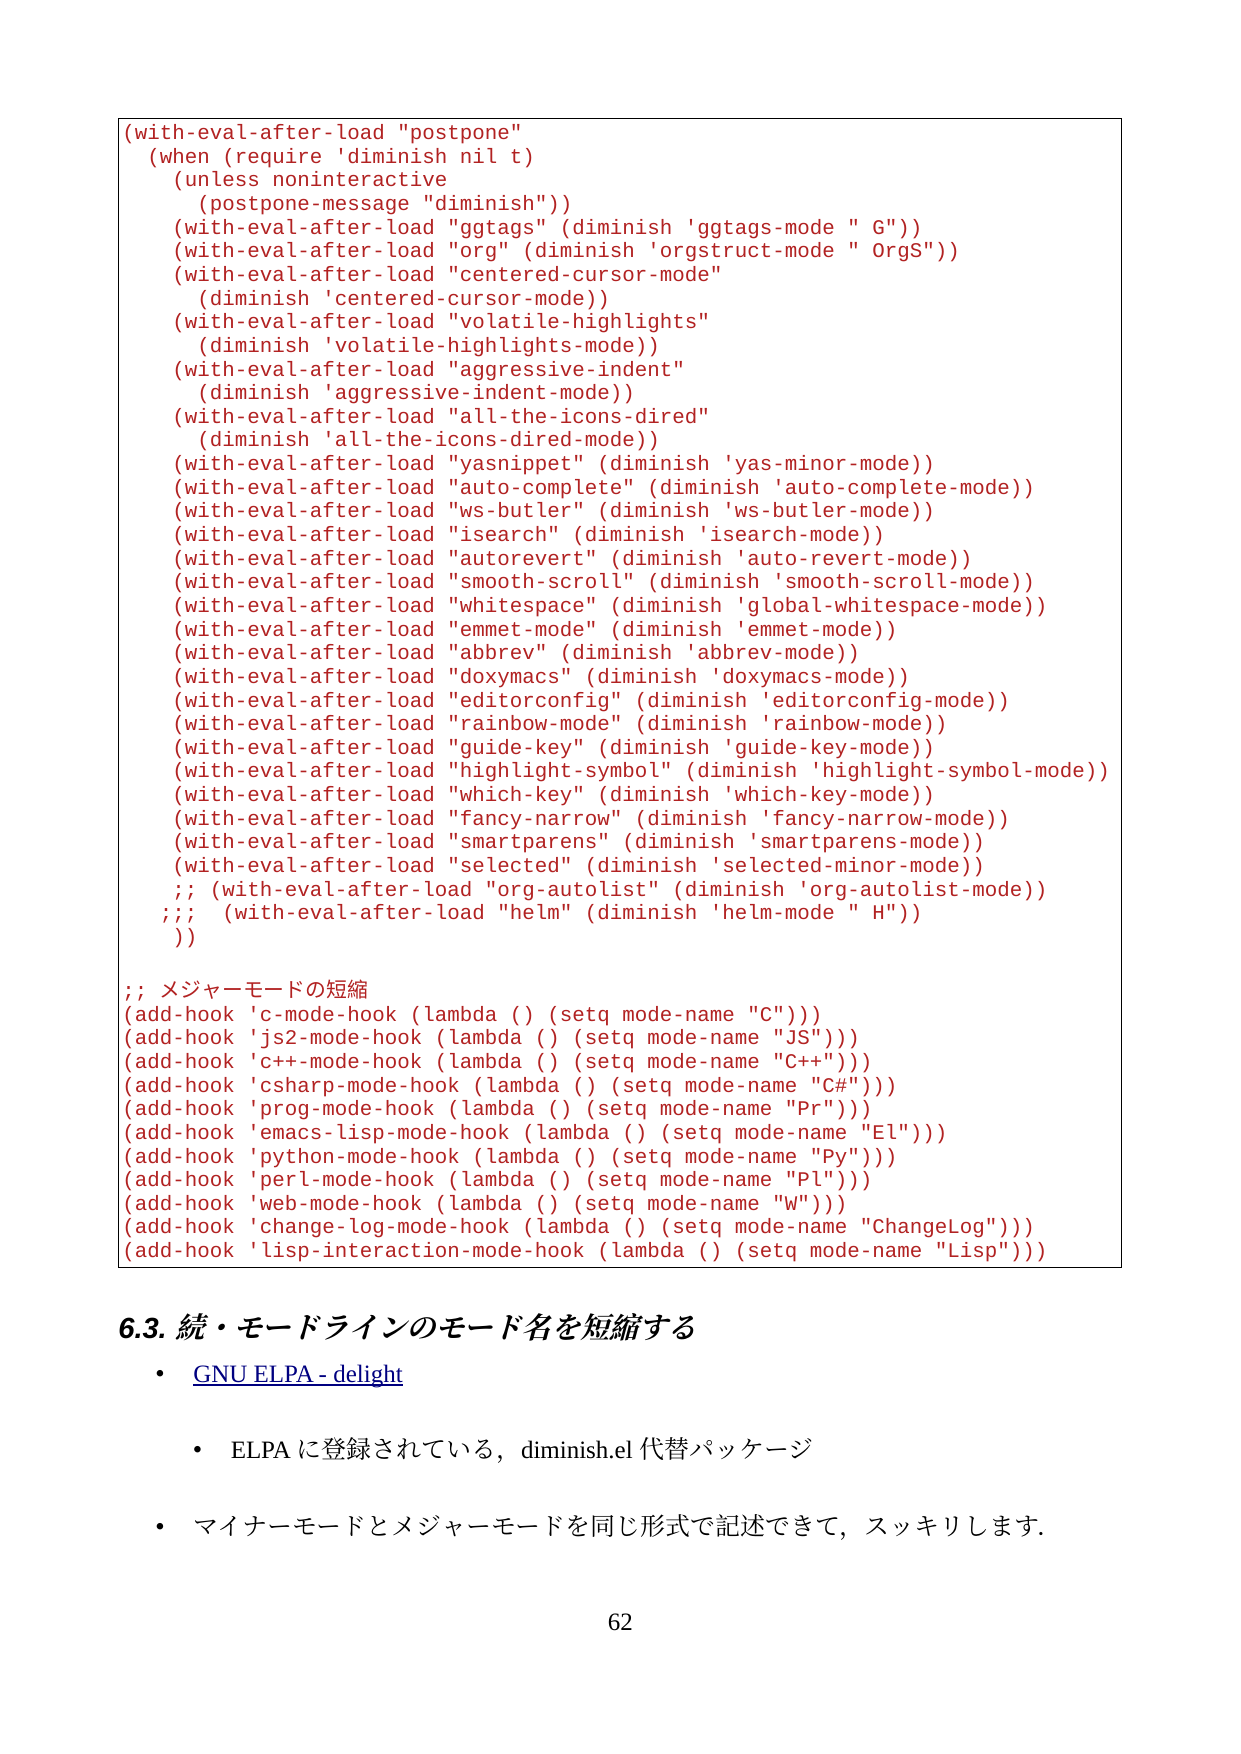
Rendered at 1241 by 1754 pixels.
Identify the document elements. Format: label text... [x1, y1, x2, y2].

text (with-eval-after-load "autorevert" (diminish 'auto-revert-mode)) [119, 544, 1121, 567]
text ;;; (with-eval-after-load "helm" (diminish 'helm-mode " H")) [119, 898, 1121, 922]
text (with-eval-after-load "rainbow-mode" (diminish 'rainbow-mode)) [119, 709, 1121, 733]
text (with-eval-after-load "highlight-symbol" (diminish 'highlight-symbol-mode)) [119, 757, 1121, 780]
text (when (require 'diminish nil t) [119, 142, 1121, 165]
text (add-hook 'prog-mode-hook (lambda () (setq mode-name "Pr"))) [119, 1094, 1121, 1118]
text (with-eval-after-load "aggressive-indent" [119, 354, 1121, 378]
text (with-eval-after-load "doxymacs" (diminish 'doxymacs-mode)) [119, 662, 1121, 686]
text ;; メジャーモードの短縮 [119, 969, 1121, 1000]
text (add-hook 'change-log-mode-hook (lambda () (setq mode-name "ChangeLog"))) [119, 1213, 1121, 1236]
text (with-eval-after-load "emmet-mode" (diminish 'emmet-mode)) [119, 615, 1121, 638]
list マイナーモードとメジャーモードを同じ形式で記述できて，スッキリします． [156, 1507, 1122, 1571]
text (add-hook 'python-mode-hook (lambda () (setq mode-name "Py"))) [119, 1142, 1121, 1165]
text (with-eval-after-load "centered-cursor-mode" [119, 260, 1121, 284]
text (add-hook 'lisp-interaction-mode-hook (lambda () (setq mode-name "Lisp"))) [119, 1236, 1121, 1267]
text (diminish 'volatile-highlights-mode)) [119, 331, 1121, 354]
text (with-eval-after-load "whitespace" (diminish 'global-whitespace-mode)) [119, 591, 1121, 615]
text (with-eval-after-load "selected" (diminish 'selected-minor-mode)) [119, 851, 1121, 875]
text (with-eval-after-load "isearch" (diminish 'isearch-mode)) [119, 520, 1121, 544]
text (diminish 'centered-cursor-mode)) [119, 284, 1121, 307]
text (with-eval-after-load "smooth-scroll" (diminish 'smooth-scroll-mode)) [119, 567, 1121, 591]
text (add-hook 'web-mode-hook (lambda () (setq mode-name "W"))) [119, 1189, 1121, 1213]
text (with-eval-after-load "yasnippet" (diminish 'yas-minor-mode)) [119, 449, 1121, 473]
subtitle 続・モードラインのモード名を短縮する [118, 1305, 1122, 1347]
text (with-eval-after-load "smartparens" (diminish 'smartparens-mode)) [119, 827, 1121, 851]
text (add-hook 'emacs-lisp-mode-hook (lambda () (setq mode-name "El"))) [119, 1118, 1121, 1142]
text (diminish 'aggressive-indent-mode)) [119, 378, 1121, 402]
text (diminish 'all-the-icons-dired-mode)) [119, 426, 1121, 449]
text (with-eval-after-load "org" (diminish 'orgstruct-mode " OrgS")) [119, 236, 1121, 260]
text (add-hook 'perl-mode-hook (lambda () (setq mode-name "Pl"))) [119, 1165, 1121, 1189]
text (add-hook 'csharp-mode-hook (lambda () (setq mode-name "C#"))) [119, 1071, 1121, 1094]
text (with-eval-after-load "ggtags" (diminish 'ggtags-mode " G")) [119, 213, 1121, 236]
text )) [119, 922, 1121, 946]
text (add-hook 'c++-mode-hook (lambda () (setq mode-name "C++"))) [119, 1047, 1121, 1071]
text (add-hook 'js2-mode-hook (lambda () (setq mode-name "JS"))) [119, 1023, 1121, 1047]
text ;; (with-eval-after-load "org-autolist" (diminish 'org-autolist-mode)) [119, 875, 1121, 898]
text (unless noninteractive [119, 165, 1121, 189]
text (with-eval-after-load "guide-key" (diminish 'guide-key-mode)) [119, 733, 1121, 757]
text (with-eval-after-load "postpone" [119, 119, 1121, 142]
text (add-hook 'c-mode-hook (lambda () (setq mode-name "C"))) [119, 1000, 1121, 1023]
text (with-eval-after-load "fancy-narrow" (diminish 'fancy-narrow-mode)) [119, 804, 1121, 827]
text (with-eval-after-load "volatile-highlights" [119, 307, 1121, 331]
list ELPAに登録されている，diminish.el 代替パッケージ [193, 1429, 1122, 1494]
list GNU ELPA - delight [156, 1359, 1122, 1417]
text (with-eval-after-load "all-the-icons-dired" [119, 402, 1121, 426]
text (with-eval-after-load "ws-butler" (diminish 'ws-butler-mode)) [119, 496, 1121, 520]
text (with-eval-after-load "abbrev" (diminish 'abbrev-mode)) [119, 638, 1121, 662]
text (with-eval-after-load "auto-complete" (diminish 'auto-complete-mode)) [119, 473, 1121, 496]
text (with-eval-after-load "editorconfig" (diminish 'editorconfig-mode)) [119, 686, 1121, 709]
text (with-eval-after-load "which-key" (diminish 'which-key-mode)) [119, 780, 1121, 804]
text (postpone-message "diminish")) [119, 189, 1121, 213]
